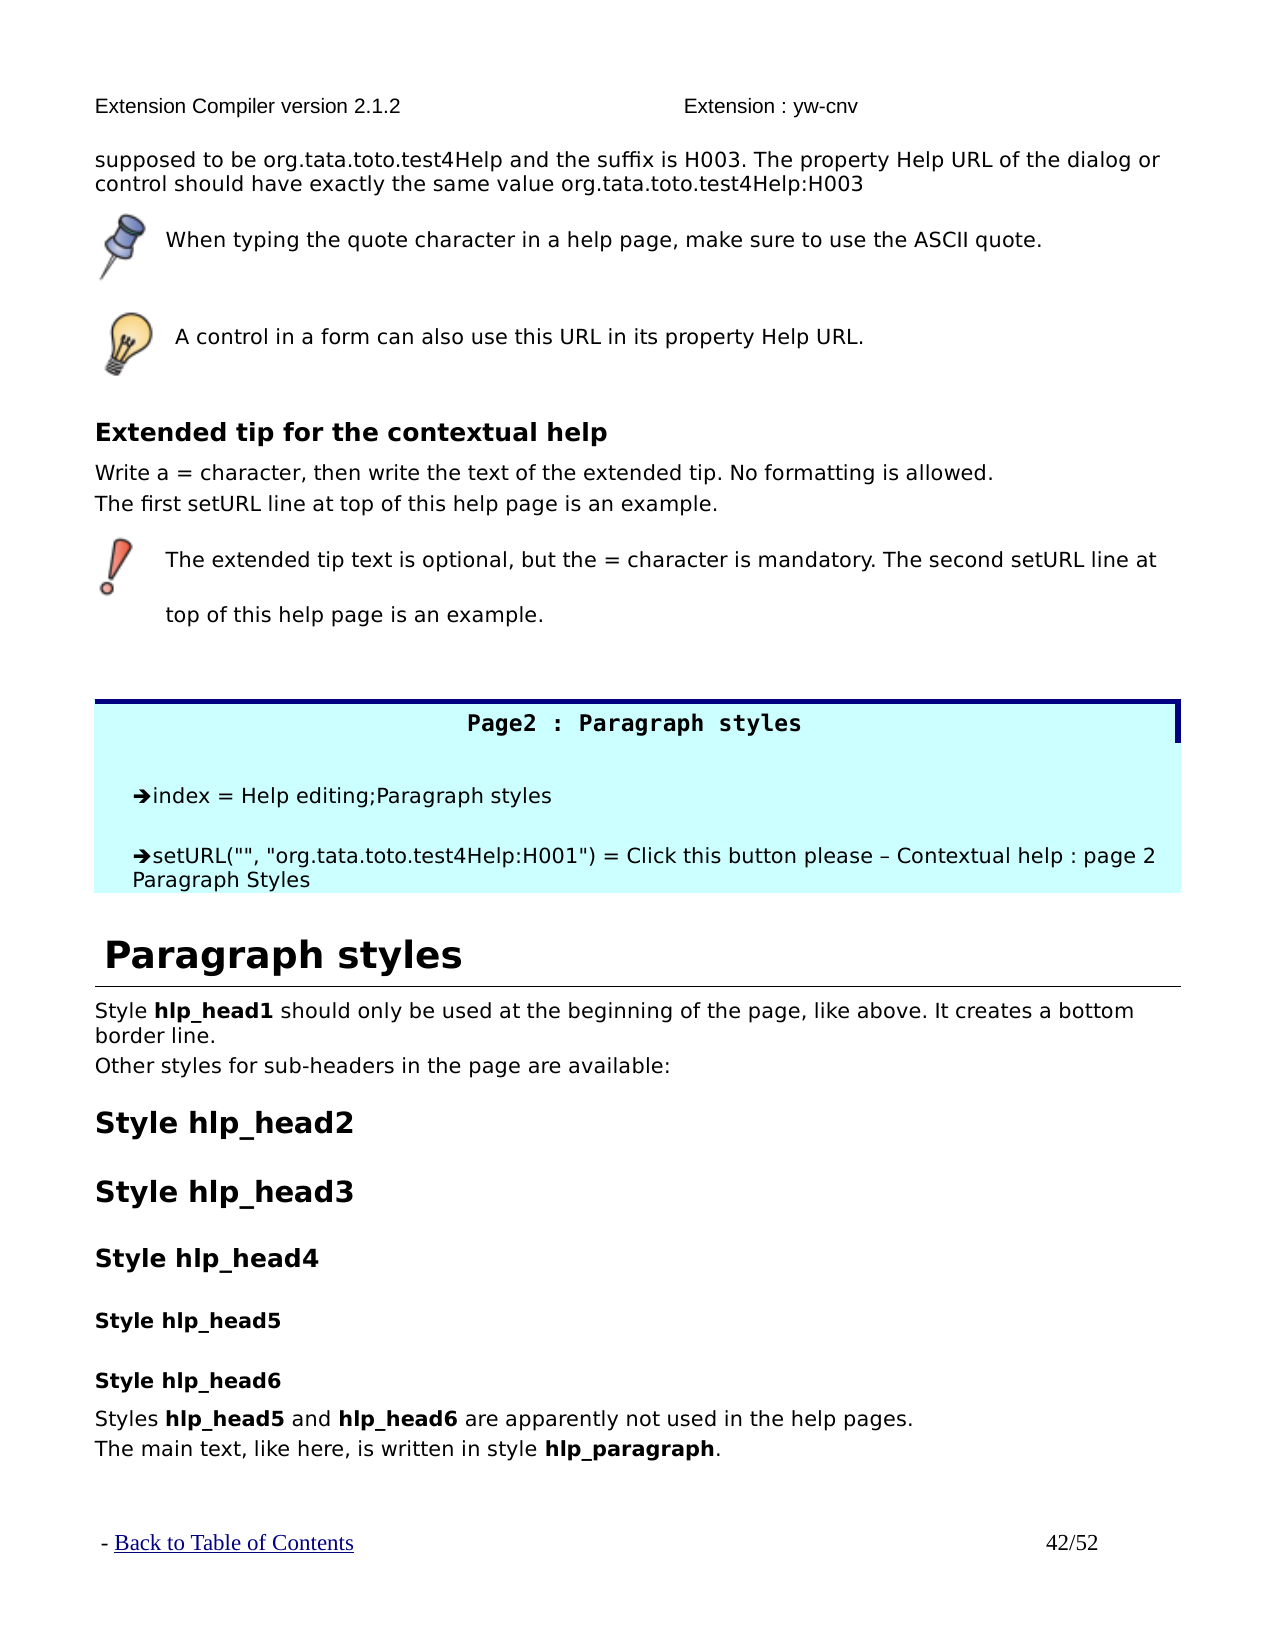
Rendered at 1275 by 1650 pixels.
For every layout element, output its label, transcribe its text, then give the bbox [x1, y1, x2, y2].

list setURL("", "org.tata.toto.test4Help:H001") = Click this button please – Contextual help : page 2 Paragraph Styles [94, 844, 1181, 893]
text Other styles for sub-headers in the page are available: [94, 1054, 1181, 1078]
picture [95, 531, 138, 603]
text Page2 : Paragraph styles [94, 700, 1175, 743]
list index = Help editing;Paragraph styles [94, 784, 1181, 808]
picture [95, 308, 163, 381]
text Write a = character, then write the text of the extended tip. No formatting is allowed. [94, 461, 1181, 486]
list When typing the quote character in a help page, make sure to use the ASCII quote. [94, 211, 1181, 284]
text Style hlp_head2 [94, 1106, 1181, 1140]
picture [95, 212, 151, 283]
text Styles hlp_head5 and hlp_head6 are apparently not used in the help pages. [94, 1407, 1181, 1432]
text The first setURL line at top of this help page is an example. [94, 491, 1181, 516]
text Style hlp_head5 [94, 1309, 1181, 1334]
list A control in a form can also use this URL in its property Help URL. [94, 307, 1181, 382]
list The extended tip text is optional, but the = character is mandatory. The second setURL line at top of this help page is an example. [94, 531, 1181, 628]
text Extended tip for the contextual help [94, 419, 1181, 448]
text supposed to be org.tata.toto.test4Help and the suffix is H003. The property Help URL of the dialog or control should have exactly the same value org.tata.toto.test4Help:H003 [94, 147, 1181, 196]
text The main text, like here, is written in style hlp_paragraph. [94, 1437, 1181, 1462]
text Style hlp_head1 should only be used at the beginning of the page, like above. It creates a bottom border line. [94, 999, 1181, 1048]
text Style hlp_head6 [94, 1369, 1181, 1393]
text Style hlp_head3 [94, 1175, 1181, 1209]
text Style hlp_head4 [94, 1245, 1181, 1274]
text Paragraph styles [94, 924, 1181, 987]
